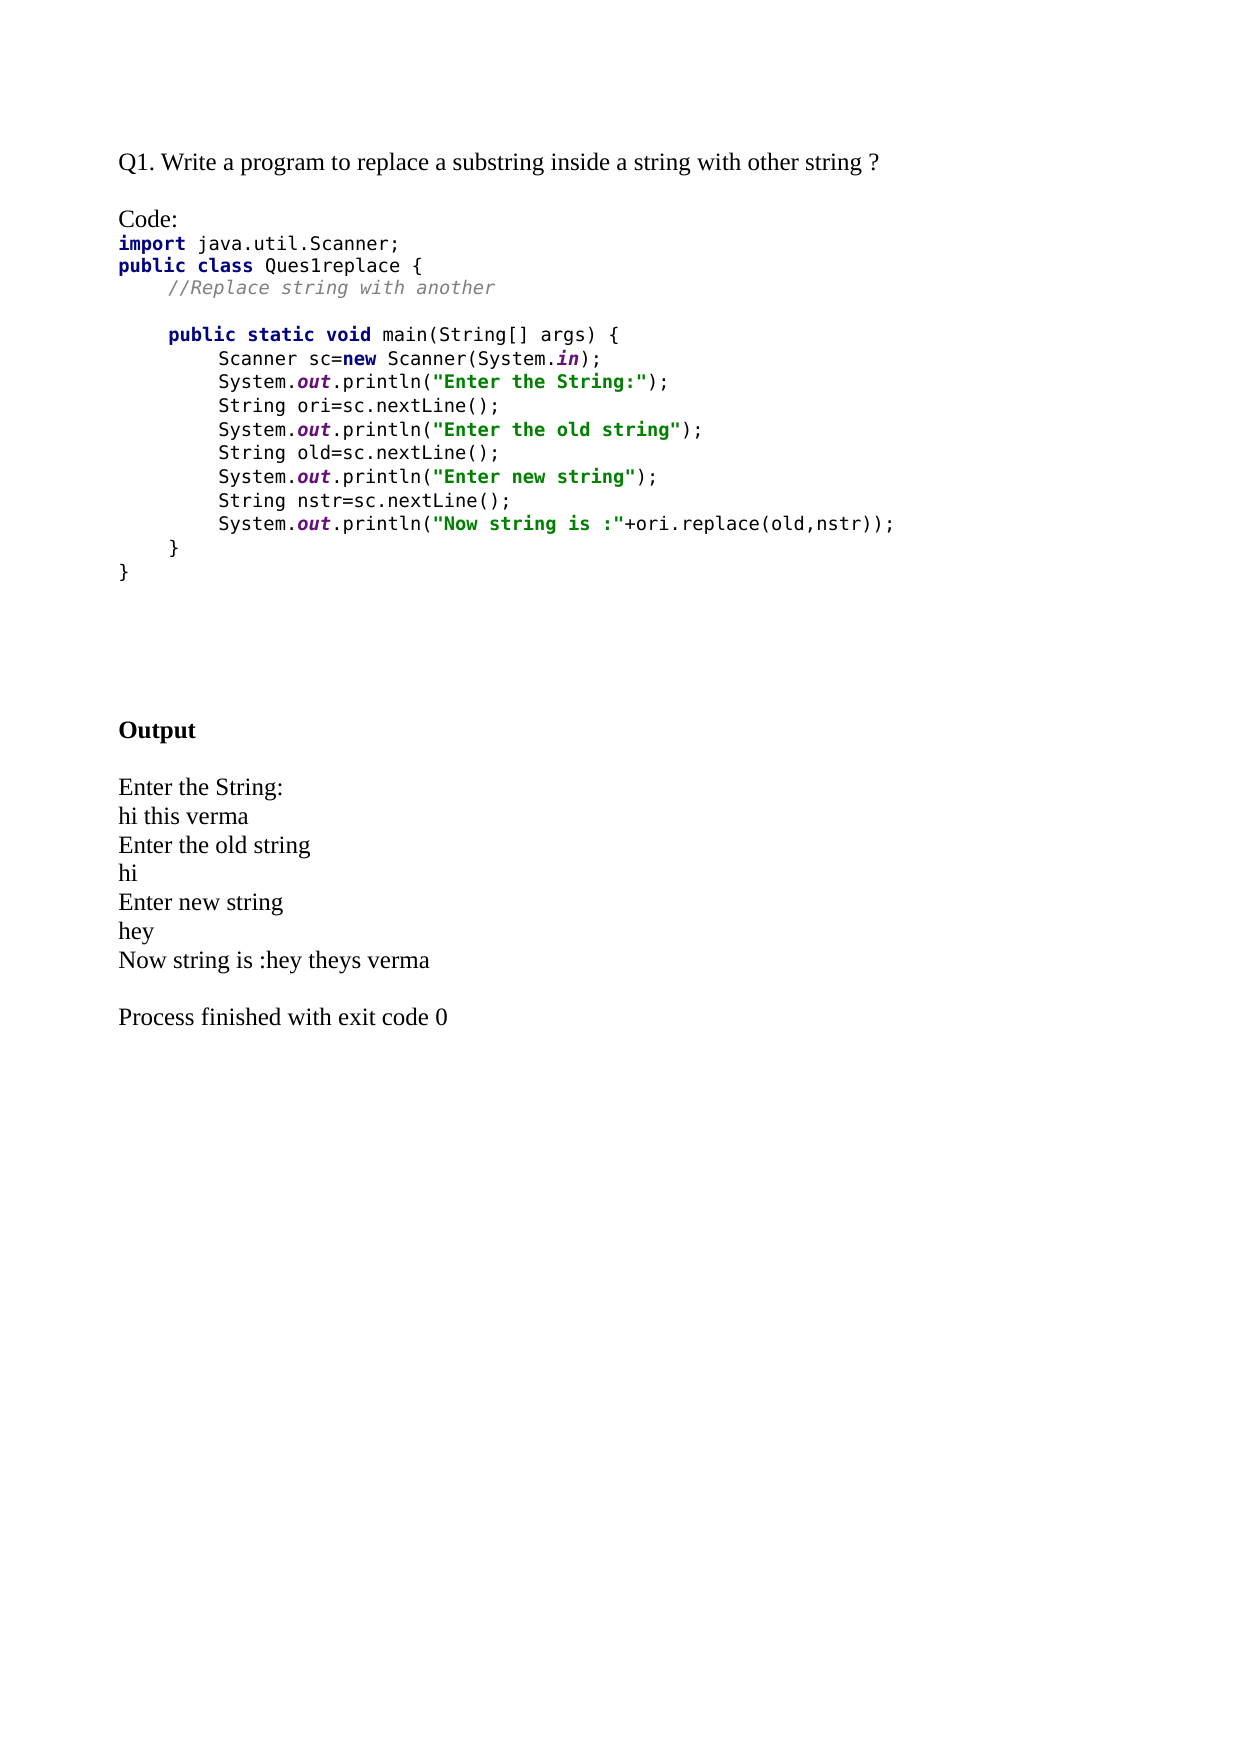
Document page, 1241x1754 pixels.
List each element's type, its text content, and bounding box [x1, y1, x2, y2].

text System.out.println("Enter the old string"); [118, 419, 1122, 442]
text Enter the old string [118, 830, 1122, 858]
text Scanner sc=new Scanner(System.in); [118, 348, 1122, 371]
text String nstr=sc.nextLine(); [118, 490, 1122, 513]
text String old=sc.nextLine(); [118, 442, 1122, 466]
text System.out.println("Now string is :"+ori.replace(old,nstr)); [118, 513, 1122, 537]
text } [118, 561, 1122, 582]
text Code: [118, 204, 1122, 233]
text public class Ques1replace { [118, 255, 1122, 277]
text Enter the String: [118, 772, 1122, 801]
text Output [118, 715, 1122, 743]
text Process finished with exit code 0 [118, 1002, 1122, 1031]
text } [118, 537, 1122, 561]
text hey [118, 916, 1122, 945]
text hi this verma [118, 801, 1122, 830]
text public static void main(String[] args) { [118, 324, 1122, 348]
text Q1. Write a program to replace a substring inside a string with other string ? [118, 147, 1122, 176]
text String ori=sc.nextLine(); [118, 395, 1122, 419]
text //Replace string with another [118, 277, 1122, 301]
text System.out.println("Enter the String:"); [118, 371, 1122, 395]
text hi [118, 858, 1122, 887]
text System.out.println("Enter new string"); [118, 466, 1122, 490]
text Now string is :hey theys verma [118, 945, 1122, 973]
text import java.util.Scanner; [118, 233, 1122, 255]
text Enter new string [118, 887, 1122, 916]
